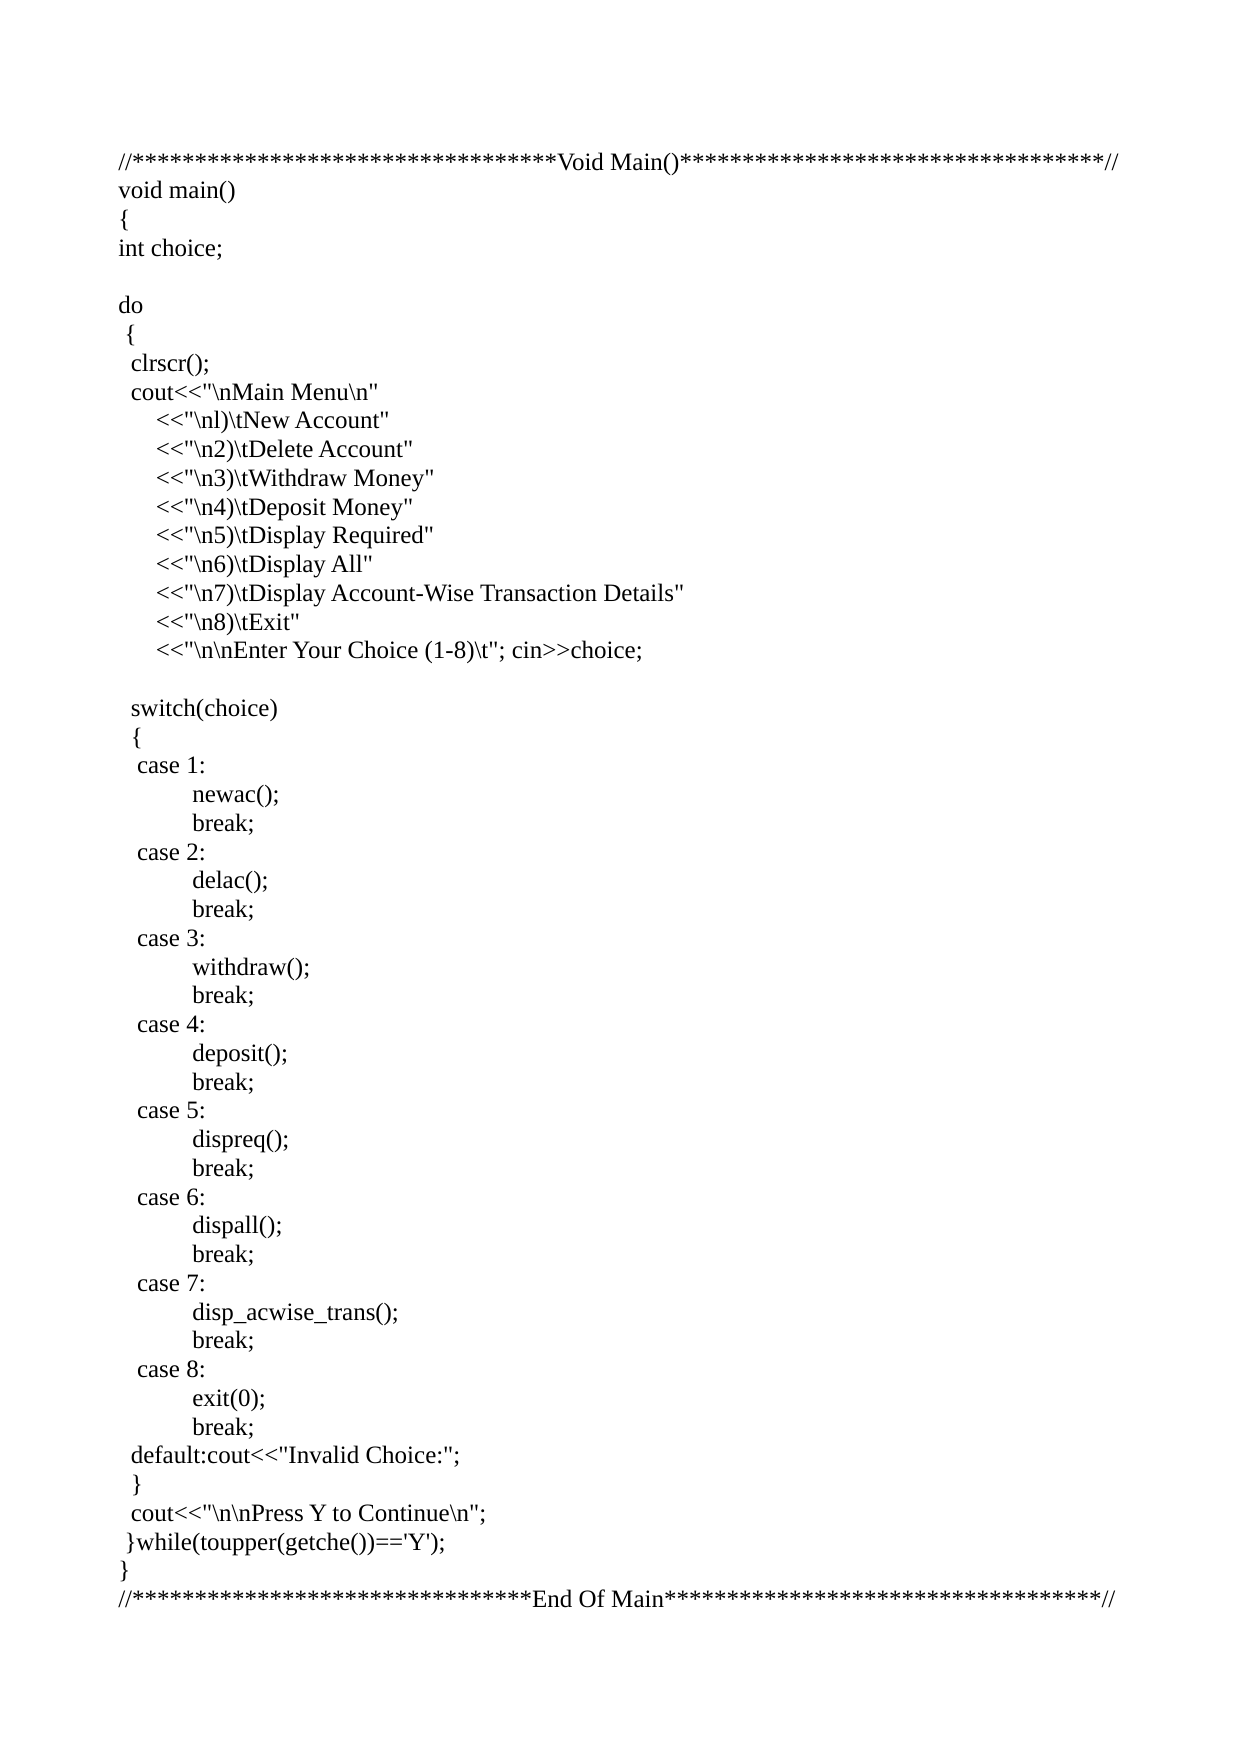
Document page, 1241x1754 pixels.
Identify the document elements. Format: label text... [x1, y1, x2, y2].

text switch(choice) [118, 693, 1122, 722]
text case 3: [118, 923, 1122, 952]
text break; [118, 1412, 1122, 1441]
text break; [118, 808, 1122, 837]
text <<"\n8)\tExit" [118, 607, 1122, 636]
text do [118, 291, 1122, 319]
text <<"\n4)\tDeposit Money" [118, 492, 1122, 521]
text break; [118, 1326, 1122, 1354]
text break; [118, 894, 1122, 923]
text break; [118, 981, 1122, 1009]
text case 6: [118, 1182, 1122, 1211]
text dispreq(); [118, 1124, 1122, 1153]
text <<"\n6)\tDisplay All" [118, 549, 1122, 578]
text default:cout<<"Invalid Choice:"; [118, 1441, 1122, 1469]
text case 7: [118, 1268, 1122, 1297]
text void main() [118, 176, 1122, 204]
text <<"\n3)\tWithdraw Money" [118, 463, 1122, 492]
text break; [118, 1067, 1122, 1096]
text } [118, 1469, 1122, 1498]
text }while(toupper(getche())=='Y'); [118, 1527, 1122, 1556]
text newac(); [118, 779, 1122, 808]
text <<"\n5)\tDisplay Required" [118, 521, 1122, 549]
text dispall(); [118, 1211, 1122, 1239]
text break; [118, 1153, 1122, 1182]
text case 1: [118, 751, 1122, 779]
text <<"\n\nEnter Your Choice (1-8)\t"; cin>>choice; [118, 636, 1122, 664]
text //********************************End Of Main***********************************// [118, 1584, 1122, 1613]
text break; [118, 1239, 1122, 1268]
text { [118, 722, 1122, 751]
text case 8: [118, 1354, 1122, 1383]
text <<"\n2)\tDelete Account" [118, 434, 1122, 463]
text case 2: [118, 837, 1122, 866]
text <<"\n7)\tDisplay Account-Wise Transaction Details" [118, 578, 1122, 607]
text { [118, 319, 1122, 348]
text <<"\nl)\tNew Account" [118, 406, 1122, 434]
text clrscr(); [118, 348, 1122, 377]
text case 4: [118, 1009, 1122, 1038]
text disp_acwise_trans(); [118, 1297, 1122, 1326]
text } [118, 1556, 1122, 1584]
text case 5: [118, 1096, 1122, 1124]
text cout<<"\n\nPress Y to Continue\n"; [118, 1498, 1122, 1527]
text delac(); [118, 866, 1122, 894]
text deposit(); [118, 1038, 1122, 1067]
text cout<<"\nMain Menu\n" [118, 377, 1122, 406]
text //**********************************Void Main()**********************************// [118, 147, 1122, 176]
text int choice; [118, 233, 1122, 262]
text { [118, 204, 1122, 233]
text withdraw(); [118, 952, 1122, 981]
text exit(0); [118, 1383, 1122, 1412]
